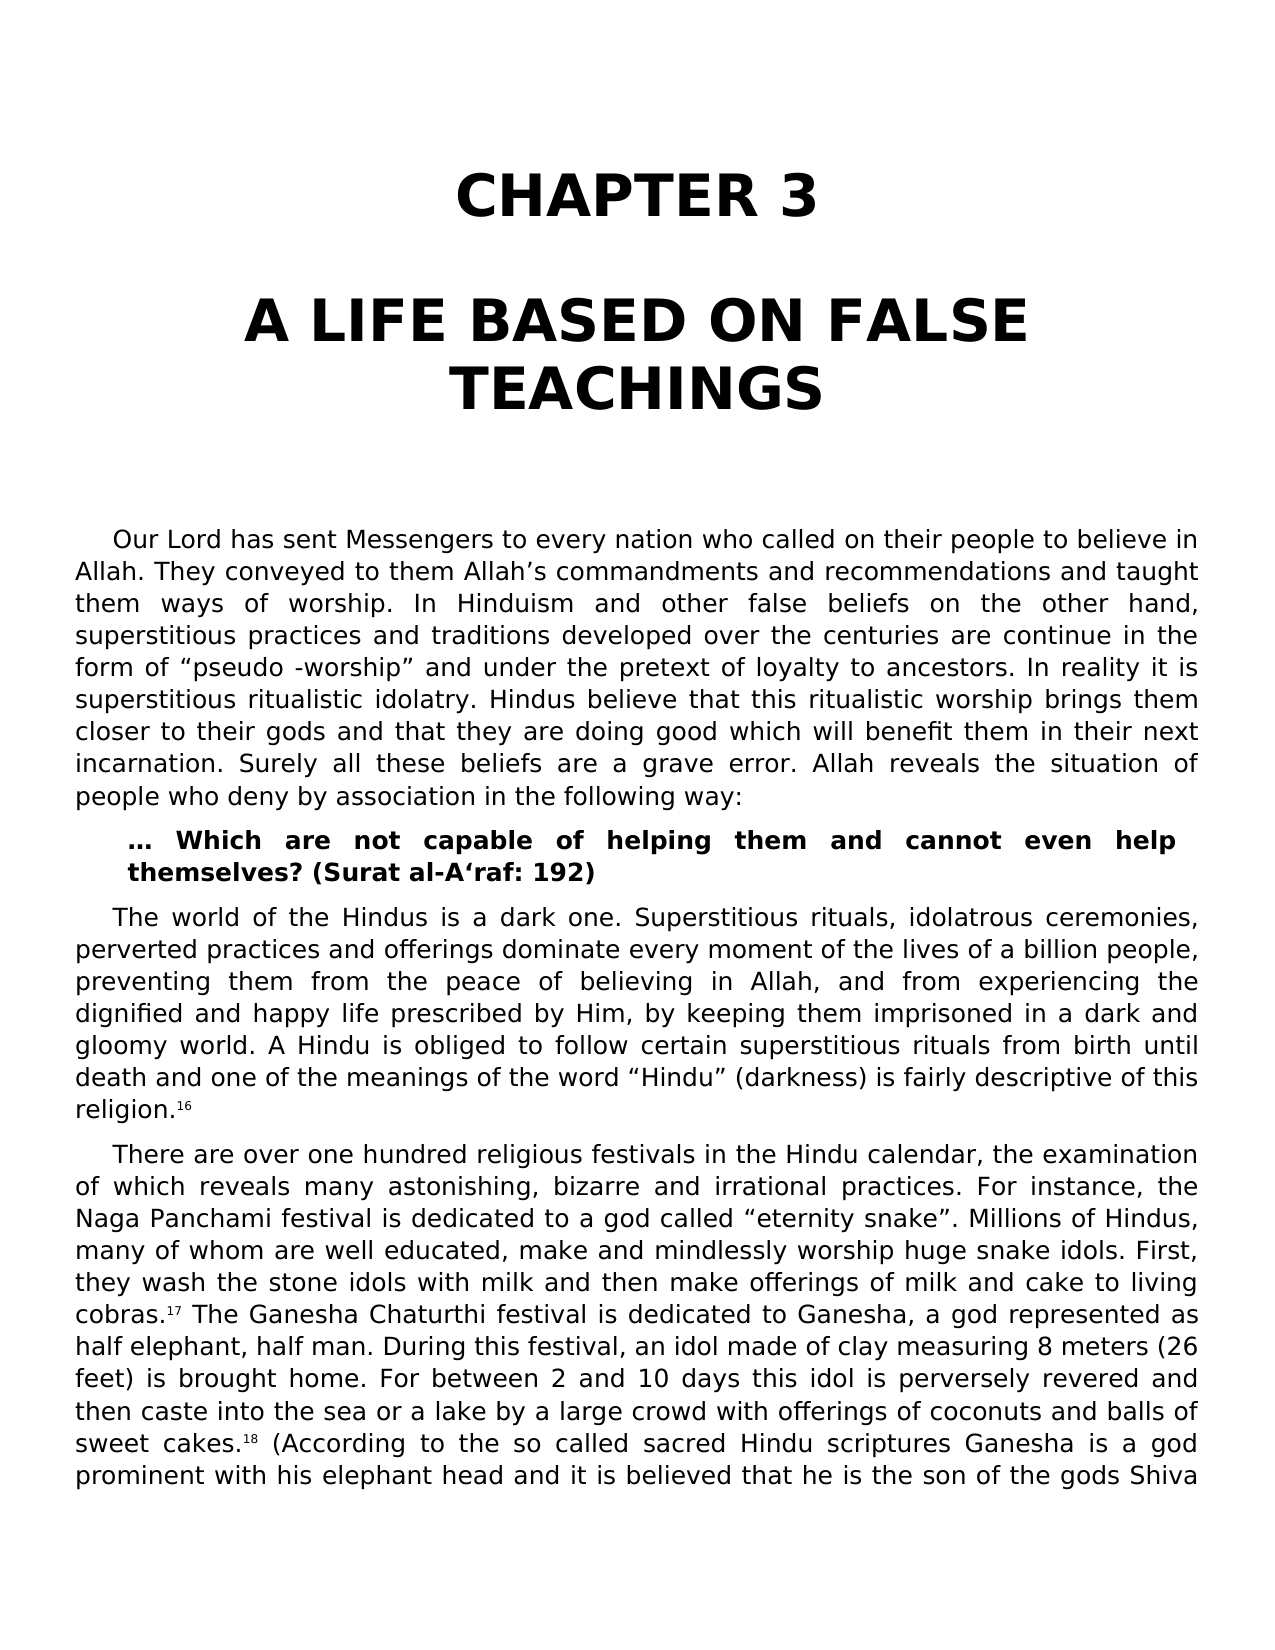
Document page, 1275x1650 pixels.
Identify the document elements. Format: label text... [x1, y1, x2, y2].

text Our Lord has sent Messengers to every nation who called on their people to believe in Allah. They conveyed to them Allah’s commandments and recommendations and taught them ways of worship. In Hinduism and other false beliefs on the other hand, superstitious practices and traditions developed over the centuries are continue in the form of “pseudo -worship” and under the pretext of loyalty to ancestors. In reality it is superstitious ritualistic idolatry. Hindus believe that this ritualistic worship brings them closer to their gods and that they are doing good which will benefit them in their next incarnation. Surely all these beliefs are a grave error. Allah reveals the situation of people who deny by association in the following way: [75, 525, 1200, 811]
text There are over one hundred religious festivals in the Hindu calendar, the examination of which reveals many astonishing, bizarre and irrational practices. For instance, the Naga Panchami festival is dedicated to a god called “eternity snake”. Millions of Hindus, many of whom are well educated, make and mindlessly worship huge snake idols. First, they wash the stone idols with milk and then make offerings of milk and cake to living cobras.17 The Ganesha Chaturthi festival is dedicated to Ganesha, a god represented as half elephant, half man. During this festival, an idol made of clay measuring 8 meters (26 feet) is brought home. For between 2 and 10 days this idol is perversely revered and then caste into the sea or a lake by a large crowd with offerings of coconuts and balls of sweet cakes.18 (According to the so called sacred Hindu scriptures Ganesha is a god prominent with his elephant head and it is believed that he is the son of the gods Shiva [75, 1140, 1200, 1490]
text … Which are not capable of helping them and cannot even help themselves? (Surat al-A‘raf: 192) [127, 826, 1177, 887]
subtitle CHAPTER 3 [75, 162, 1200, 230]
subtitle A LIFE BASED ON FALSE TEACHINGS [75, 287, 1200, 423]
text The world of the Hindus is a dark one. Superstitious rituals, idolatrous ceremonies, perverted practices and offerings dominate every moment of the lives of a billion people, preventing them from the peace of believing in Allah, and from experiencing the dignified and happy life prescribed by Him, by keeping them imprisoned in a dark and gloomy world. A Hindu is obliged to follow certain superstitious rituals from birth until death and one of the meanings of the word “Hindu” (darkness) is fairly descriptive of this religion.16 [75, 903, 1200, 1124]
